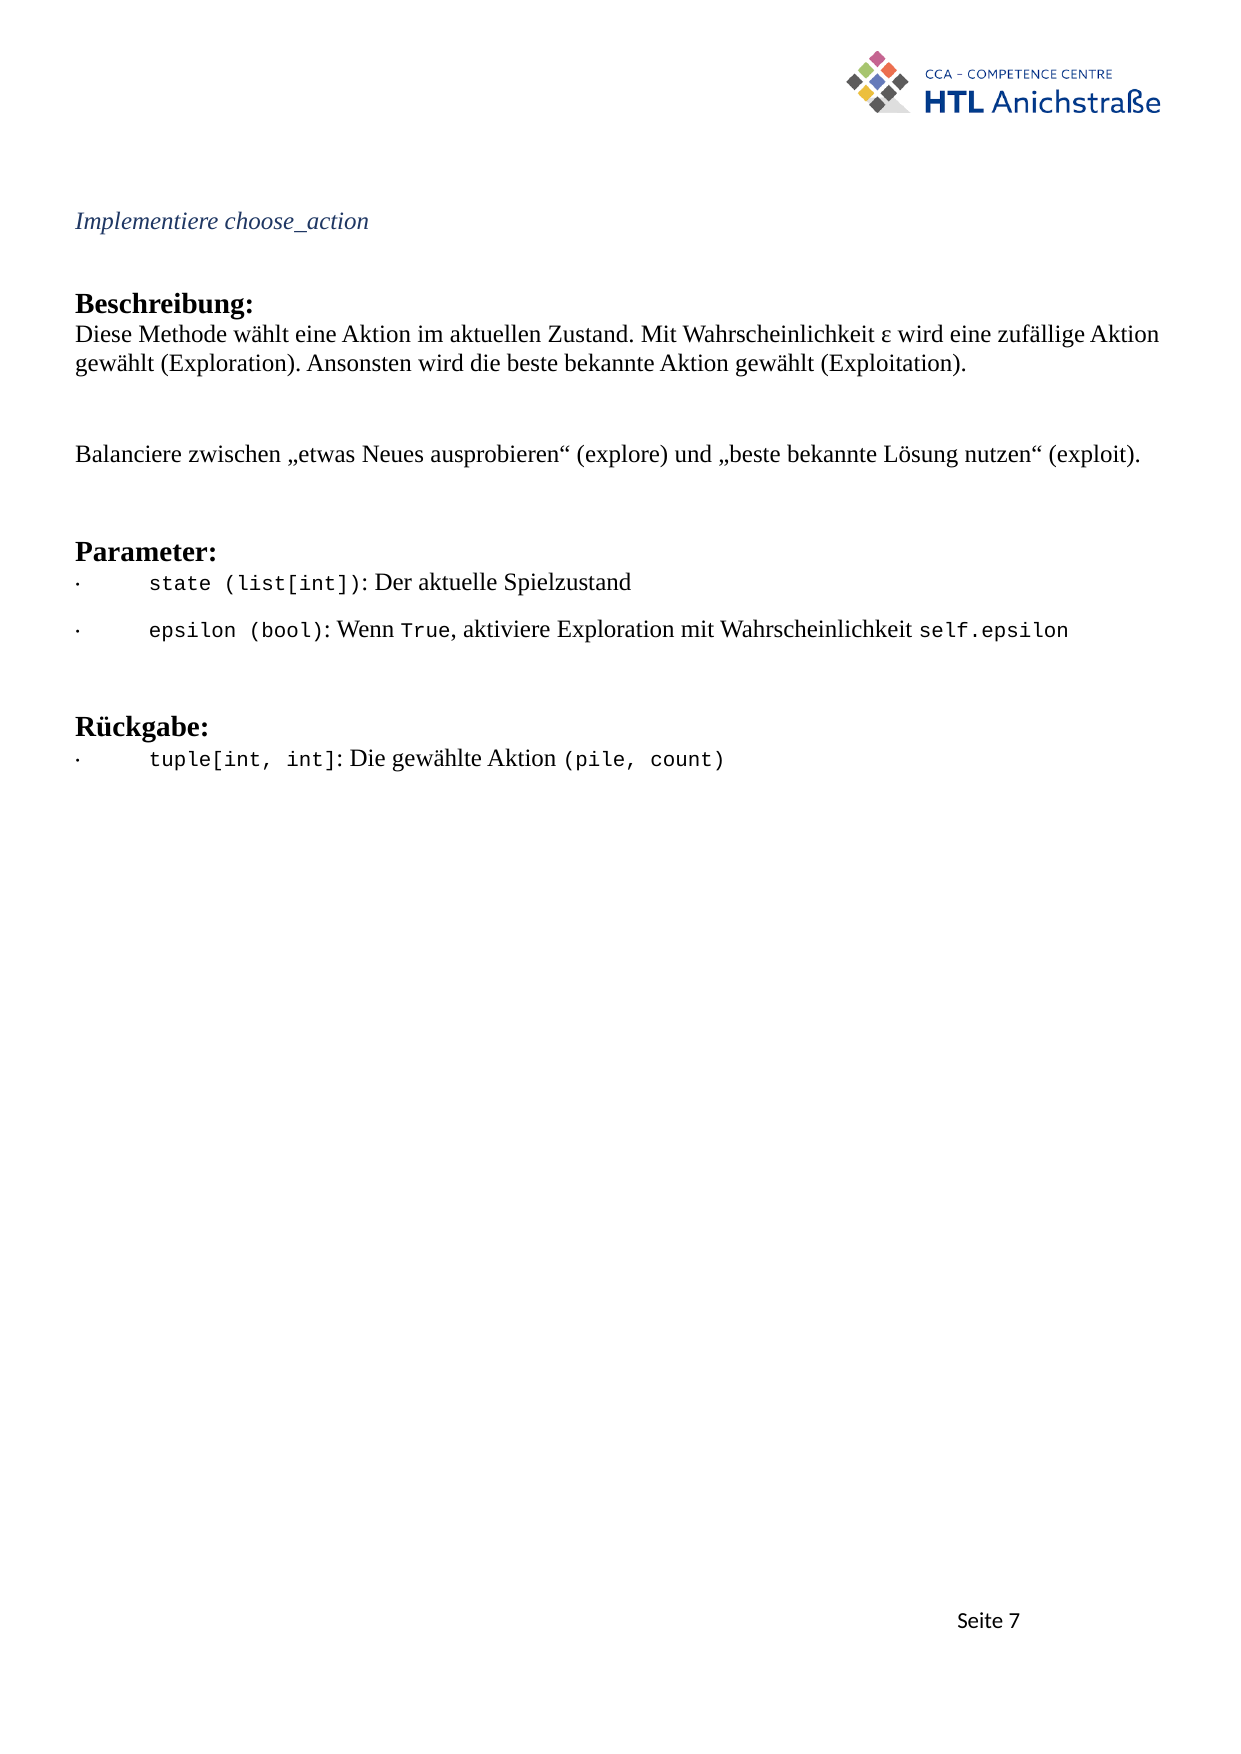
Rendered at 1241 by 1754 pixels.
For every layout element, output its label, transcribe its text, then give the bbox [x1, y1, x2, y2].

list epsilon (bool): Wenn True, aktiviere Exploration mit Wahrscheinlichkeit self.epsilon [75, 614, 1165, 643]
list state (list[int]): Der aktuelle Spielzustand [75, 567, 1165, 597]
text Balanciere zwischen „etwas Neues ausprobieren“ (explore) und „beste bekannte Lösung nutzen“ (exploit). [75, 439, 1165, 468]
subtitle Beschreibung: [75, 286, 1165, 319]
text Diese Methode wählt eine Aktion im aktuellen Zustand. Mit Wahrscheinlichkeit ε wird eine zufällige Aktion gewählt (Exploration). Ansonsten wird die beste bekannte Aktion gewählt (Exploitation). [75, 319, 1165, 377]
subtitle Rückgabe: [75, 709, 1165, 743]
subtitle Implementiere choose_action [75, 206, 1165, 235]
list tuple[int, int]: Die gewählte Aktion (pile, count) [75, 743, 1165, 773]
subtitle Parameter: [75, 534, 1165, 567]
